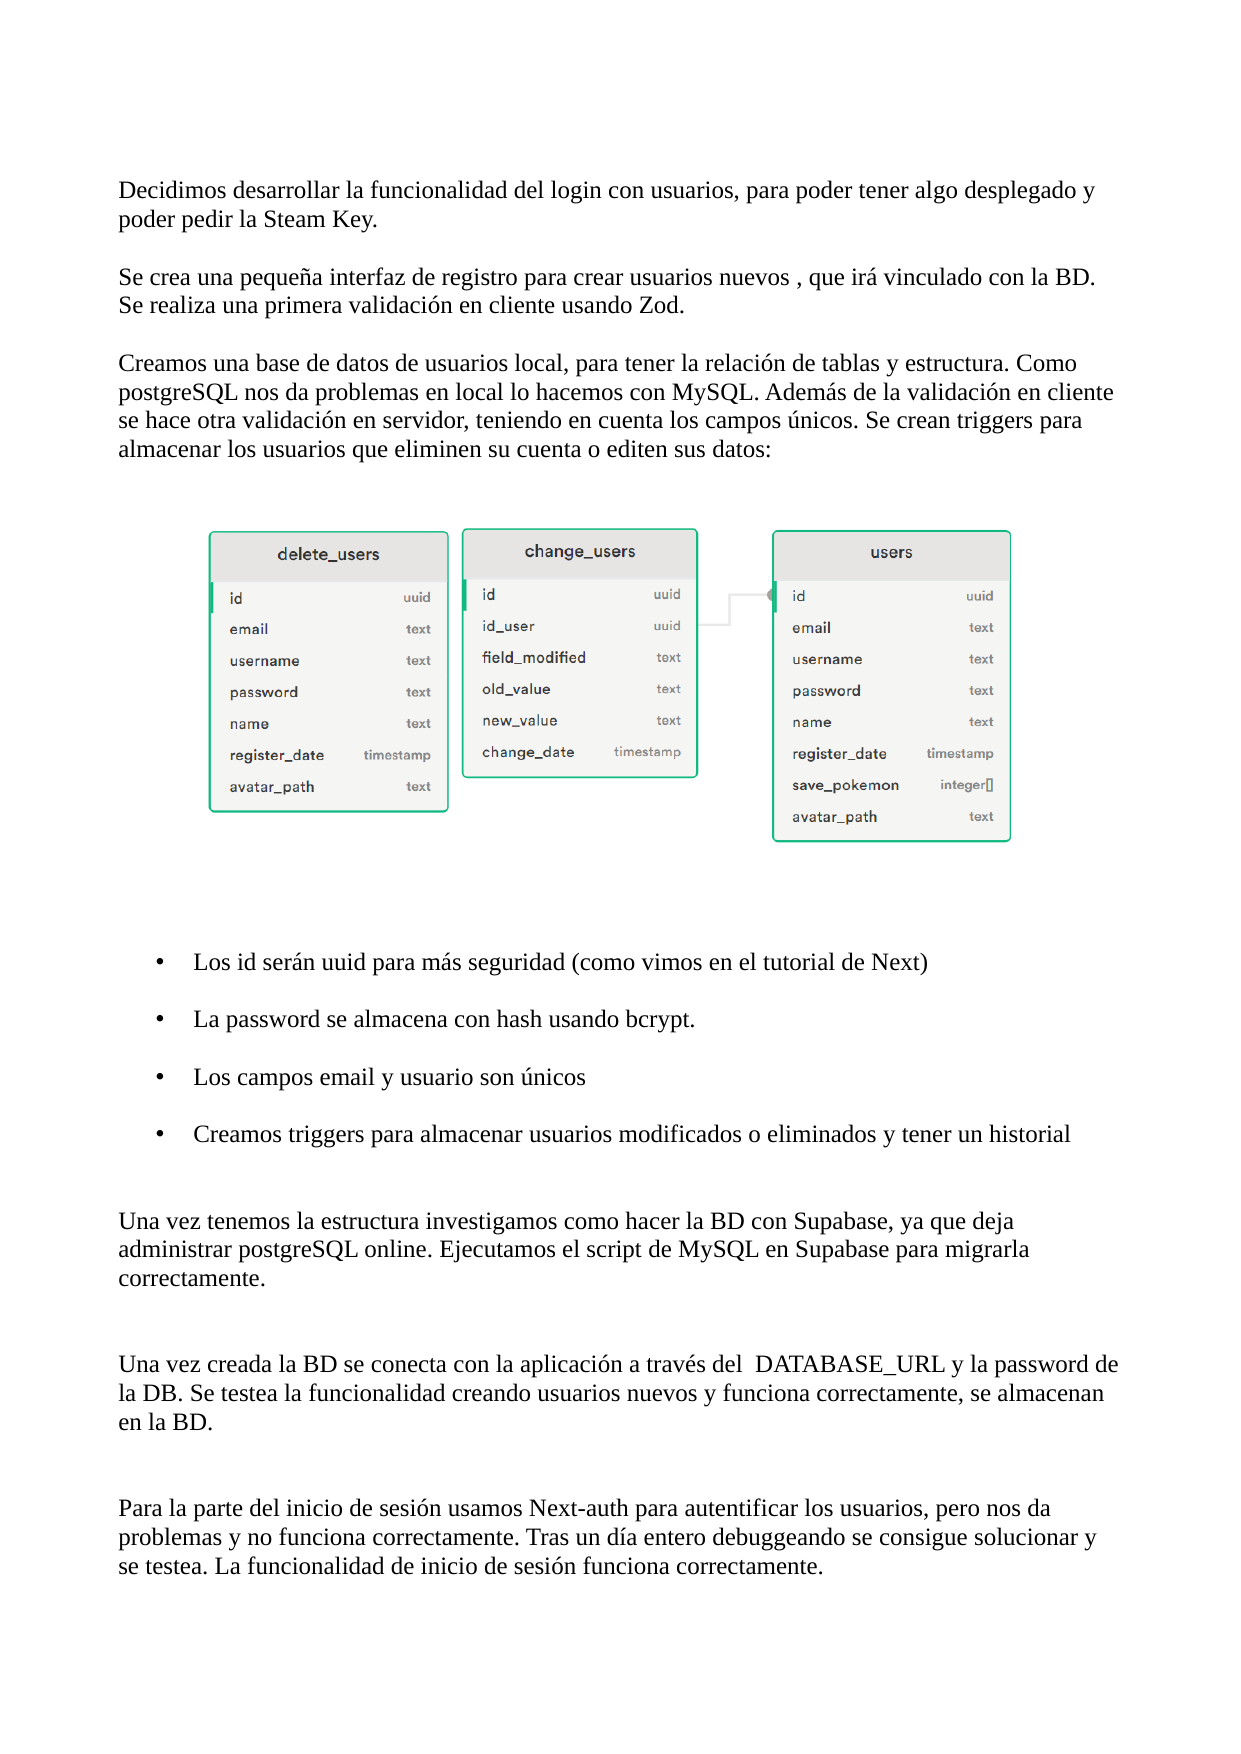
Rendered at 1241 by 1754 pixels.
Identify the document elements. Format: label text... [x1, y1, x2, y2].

picture [170, 491, 1039, 919]
text Decidimos desarrollar la funcionalidad del login con usuarios, para poder tener algo desplegado y poder pedir la Steam Key. [118, 176, 1122, 233]
text Se crea una pequeña interfaz de registro para crear usuarios nuevos , que irá vinculado con la BD. Se realiza una primera validación en cliente usando Zod. [118, 262, 1122, 319]
text Para la parte del inicio de sesión usamos Next-auth para autentificar los usuarios, pero nos da problemas y no funciona correctamente. Tras un día entero debuggeando se consigue solucionar y se testea. La funcionalidad de inicio de sesión funciona correctamente. [118, 1493, 1122, 1579]
list La password se almacena con hash usando bcrypt. [156, 1004, 1122, 1033]
list Los campos email y usuario son únicos [156, 1062, 1122, 1091]
list Creamos triggers para almacenar usuarios modificados o eliminados y tener un historial [156, 1119, 1122, 1148]
text Una vez creada la BD se conecta con la aplicación a través del DATABASE_URL y la password de la DB. Se testea la funcionalidad creando usuarios nuevos y funciona correctamente, se almacenan en la BD. [118, 1349, 1122, 1436]
text Una vez tenemos la estructura investigamos como hacer la BD con Supabase, ya que deja administrar postgreSQL online. Ejecutamos el script de MySQL en Supabase para migrarla correctamente. [118, 1206, 1122, 1292]
list Los id serán uuid para más seguridad (como vimos en el tutorial de Next) [156, 947, 1122, 976]
text Creamos una base de datos de usuarios local, para tener la relación de tablas y estructura. Como postgreSQL nos da problemas en local lo hacemos con MySQL. Además de la validación en cliente se hace otra validación en servidor, teniendo en cuenta los campos únicos. Se crean triggers para almacenar los usuarios que eliminen su cuenta o editen sus datos: [118, 348, 1122, 463]
